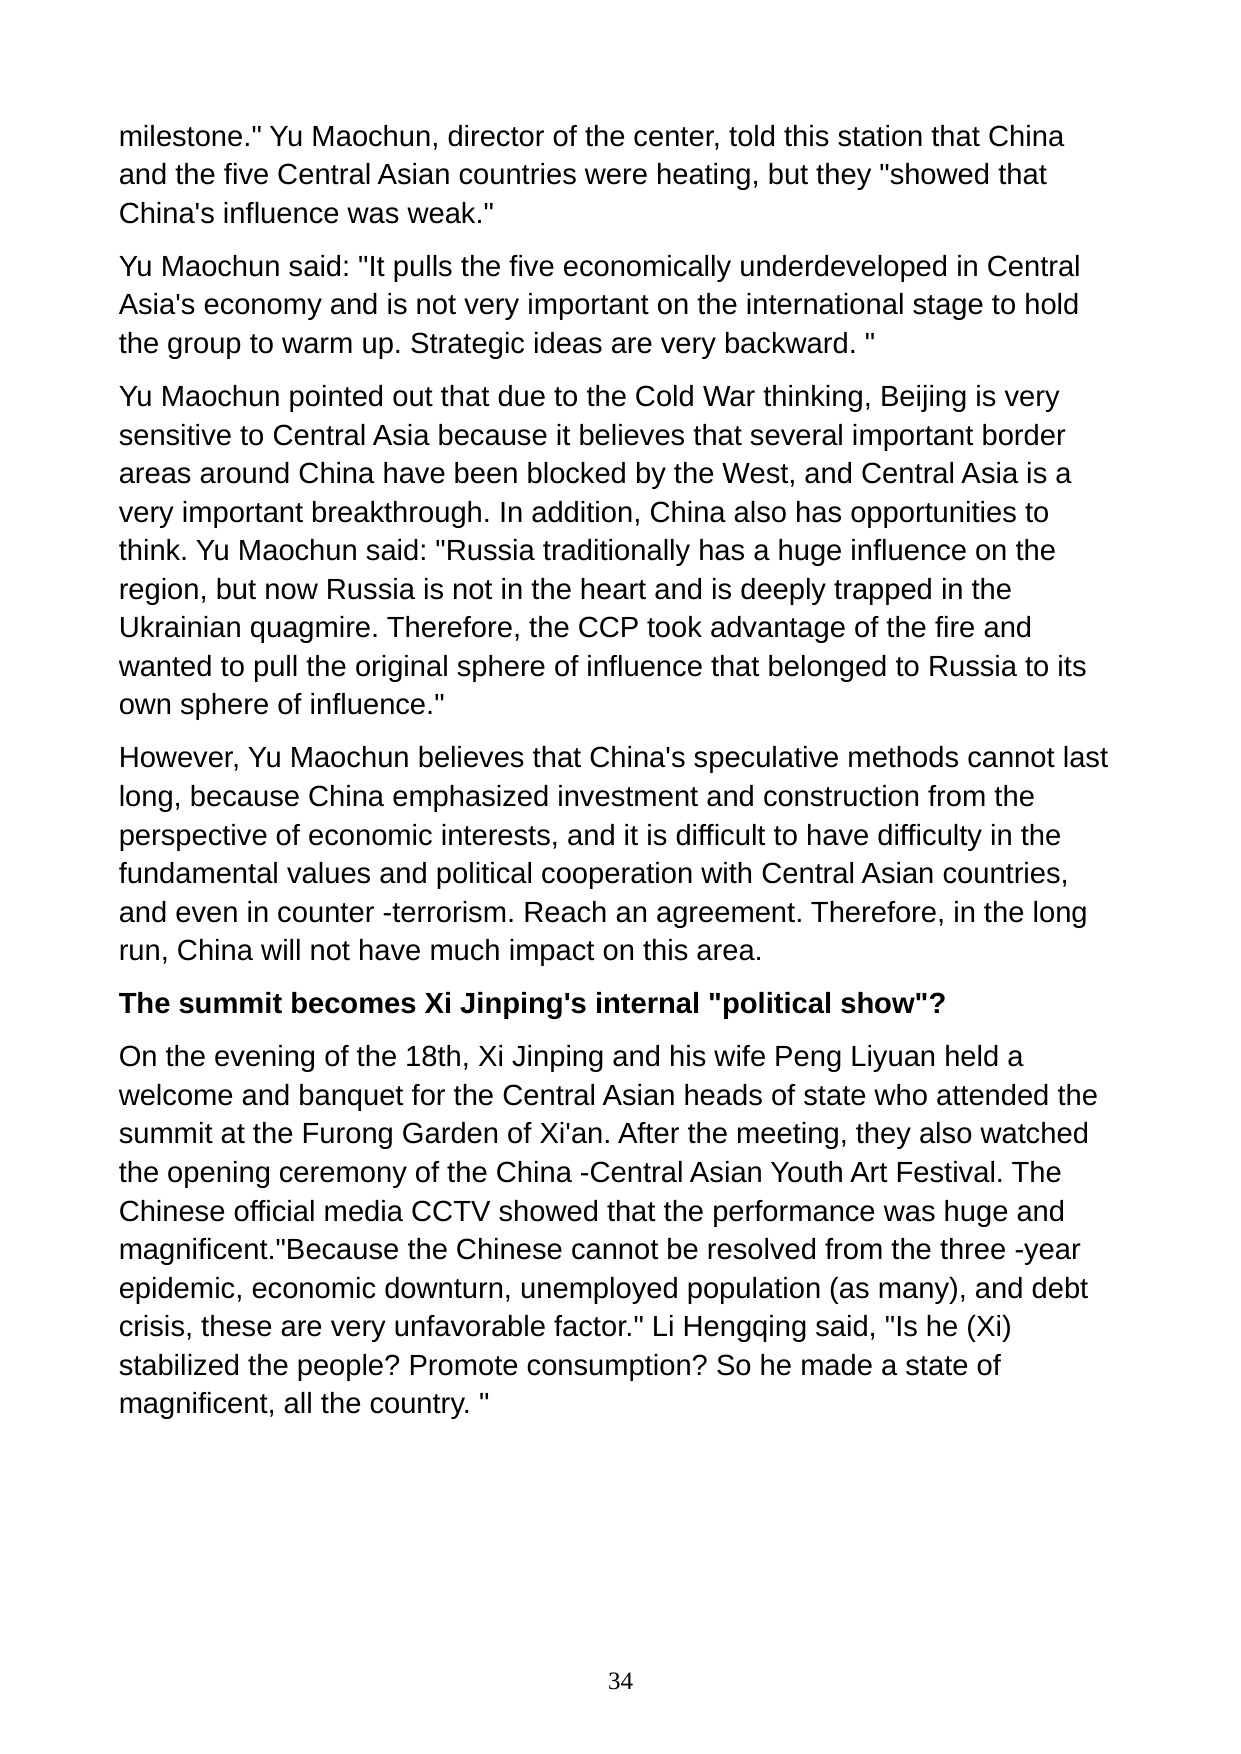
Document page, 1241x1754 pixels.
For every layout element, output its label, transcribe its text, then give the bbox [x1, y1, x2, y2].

text However, Yu Maochun believes that China's speculative methods cannot last long, because China emphasized investment and construction from the perspective of economic interests, and it is difficult to have difficulty in the fundamental values and political cooperation with Central Asian countries, and even in counter -terrorism. Reach an agreement. Therefore, in the long run, China will not have much impact on this area. [118, 740, 1122, 967]
text On the evening of the 18th, Xi Jinping and his wife Peng Liyuan held a welcome and banquet for the Central Asian heads of state who attended the summit at the Furong Garden of Xi'an. After the meeting, they also watched the opening ceremony of the China -Central Asian Youth Art Festival. The Chinese official media CCTV showed that the performance was huge and magnificent."Because the Chinese cannot be resolved from the three -year epidemic, economic downturn, unemployed population (as many), and debt crisis, these are very unfavorable factor." Li Hengqing said, "Is he (Xi) stabilized the people? Promote consumption? So he made a state of magnificent, all the country. " [118, 1039, 1122, 1420]
text The summit becomes Xi Jinping's internal "political show"? [118, 986, 1122, 1020]
text milestone." Yu Maochun, director of the center, told this station that China and the five Central Asian countries were heating, but they "showed that China's influence was weak." [118, 118, 1122, 229]
text Yu Maochun said: "It pulls the five economically underdeveloped in Central Asia's economy and is not very important on the international stage to hold the group to warm up. Strategic ideas are very backward. " [118, 249, 1122, 359]
text Yu Maochun pointed out that due to the Cold War thinking, Beijing is very sensitive to Central Asia because it believes that several important border areas around China have been blocked by the West, and Central Asia is a very important breakthrough. In addition, China also has opportunities to think. Yu Maochun said: "Russia traditionally has a huge influence on the region, but now Russia is not in the heart and is deeply trapped in the Ukrainian quagmire. Therefore, the CCP took advantage of the fire and wanted to pull the original sphere of influence that belonged to Russia to its own sphere of influence." [118, 379, 1122, 721]
